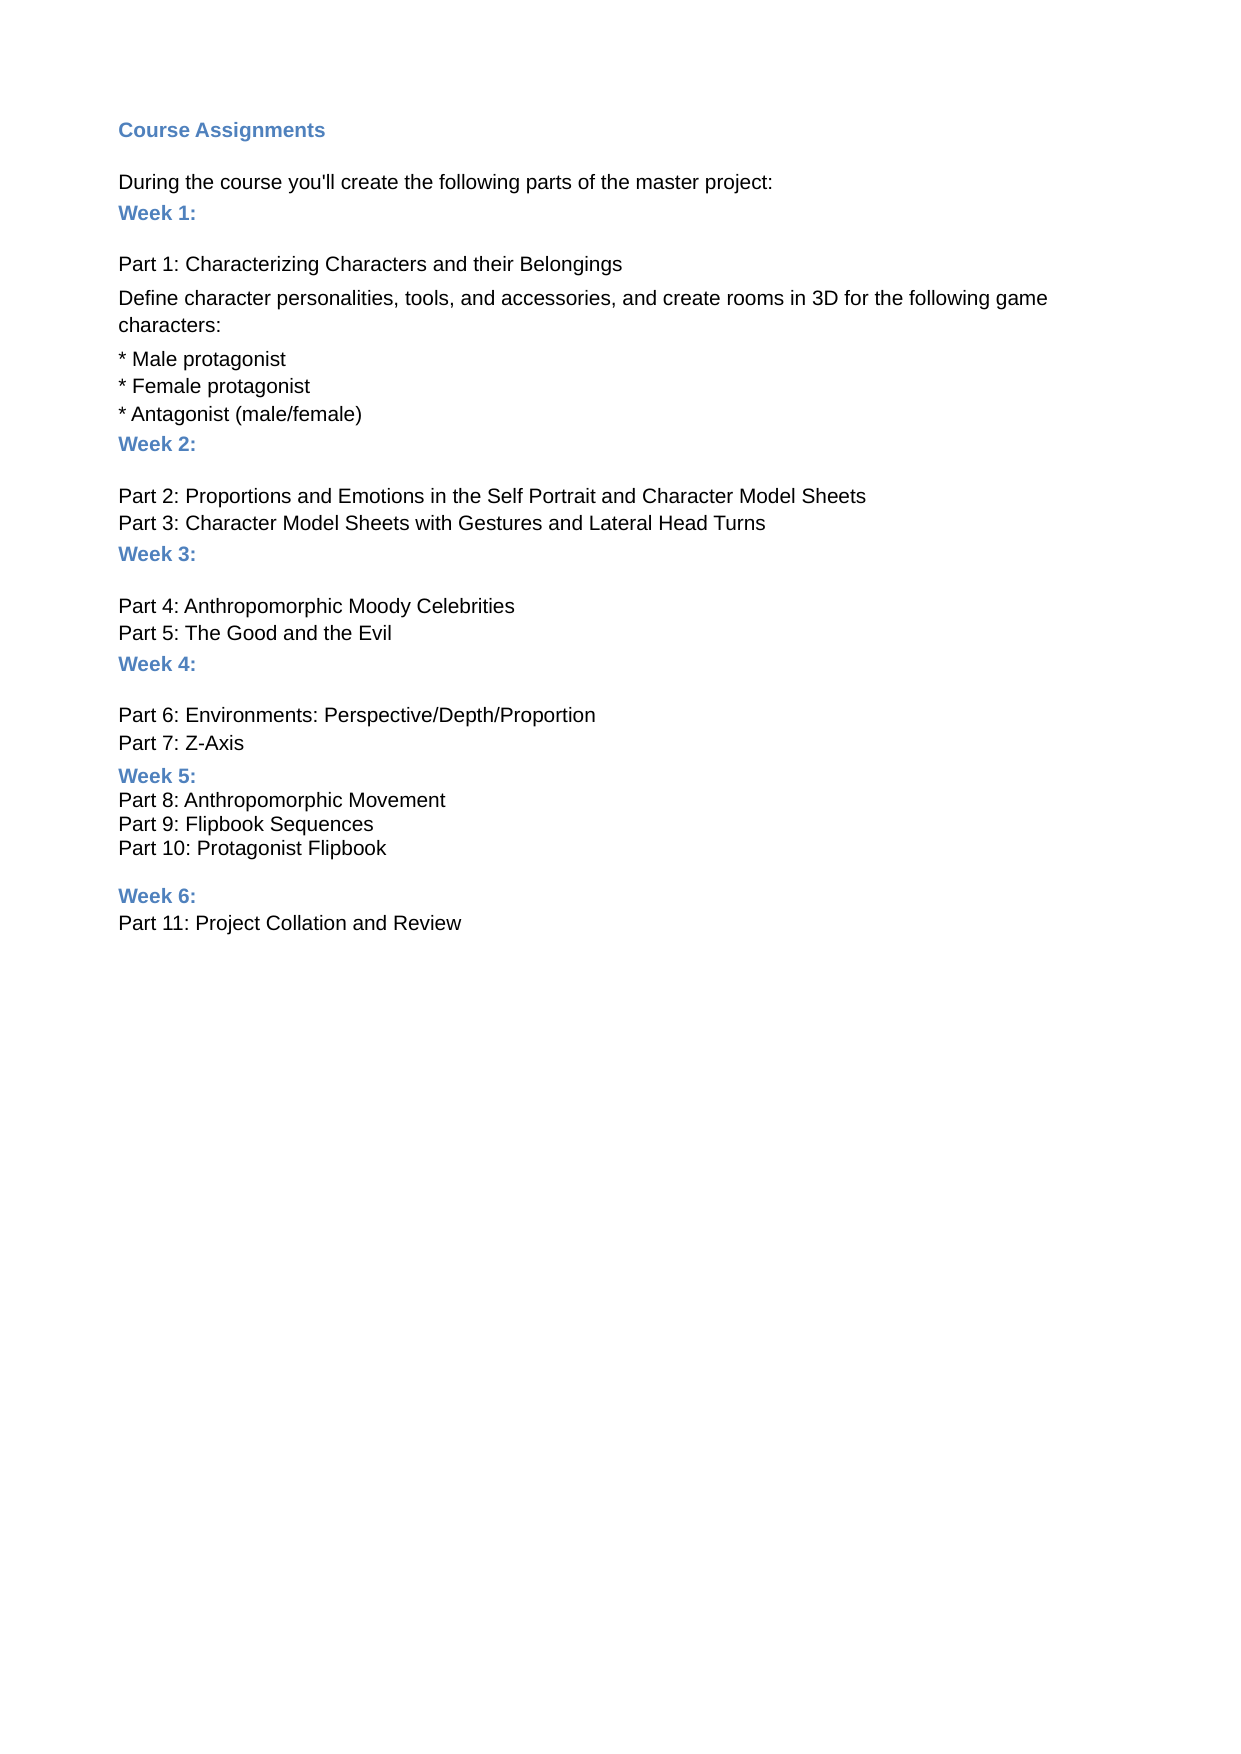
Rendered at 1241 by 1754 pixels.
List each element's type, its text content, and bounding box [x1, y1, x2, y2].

subtitle Course Assignments [118, 118, 1122, 142]
text Part 6: Environments: Perspective/Depth/Proportion Part 7: Z-Axis [118, 703, 1122, 755]
subtitle Week 6: [118, 884, 1122, 908]
text * Male protagonist * Female protagonist * Antagonist (male/female) [118, 346, 1122, 425]
text Define character personalities, tools, and accessories, and create rooms in 3D for the following game characters: [118, 286, 1122, 337]
text Part 1: Characterizing Characters and their Belongings [118, 252, 1122, 276]
text Part 4: Anthropomorphic Moody Celebrities Part 5: The Good and the Evil [118, 593, 1122, 645]
subtitle Week 1: [118, 200, 1122, 224]
subtitle Week 5: Part 8: Anthropomorphic Movement Part 9: Flipbook Sequences Part 10: Protagonist Flipbook [118, 764, 1122, 860]
subtitle Week 3: [118, 542, 1122, 566]
text Part 2: Proportions and Emotions in the Self Portrait and Character Model Sheets Part 3: Character Model Sheets with Gestures and Lateral Head Turns [118, 484, 1122, 535]
subtitle Week 2: [118, 432, 1122, 456]
text During the course you'll create the following parts of the master project: [118, 170, 1122, 194]
subtitle Week 4: [118, 651, 1122, 675]
text Part 11: Project Collation and Review [118, 911, 1122, 934]
